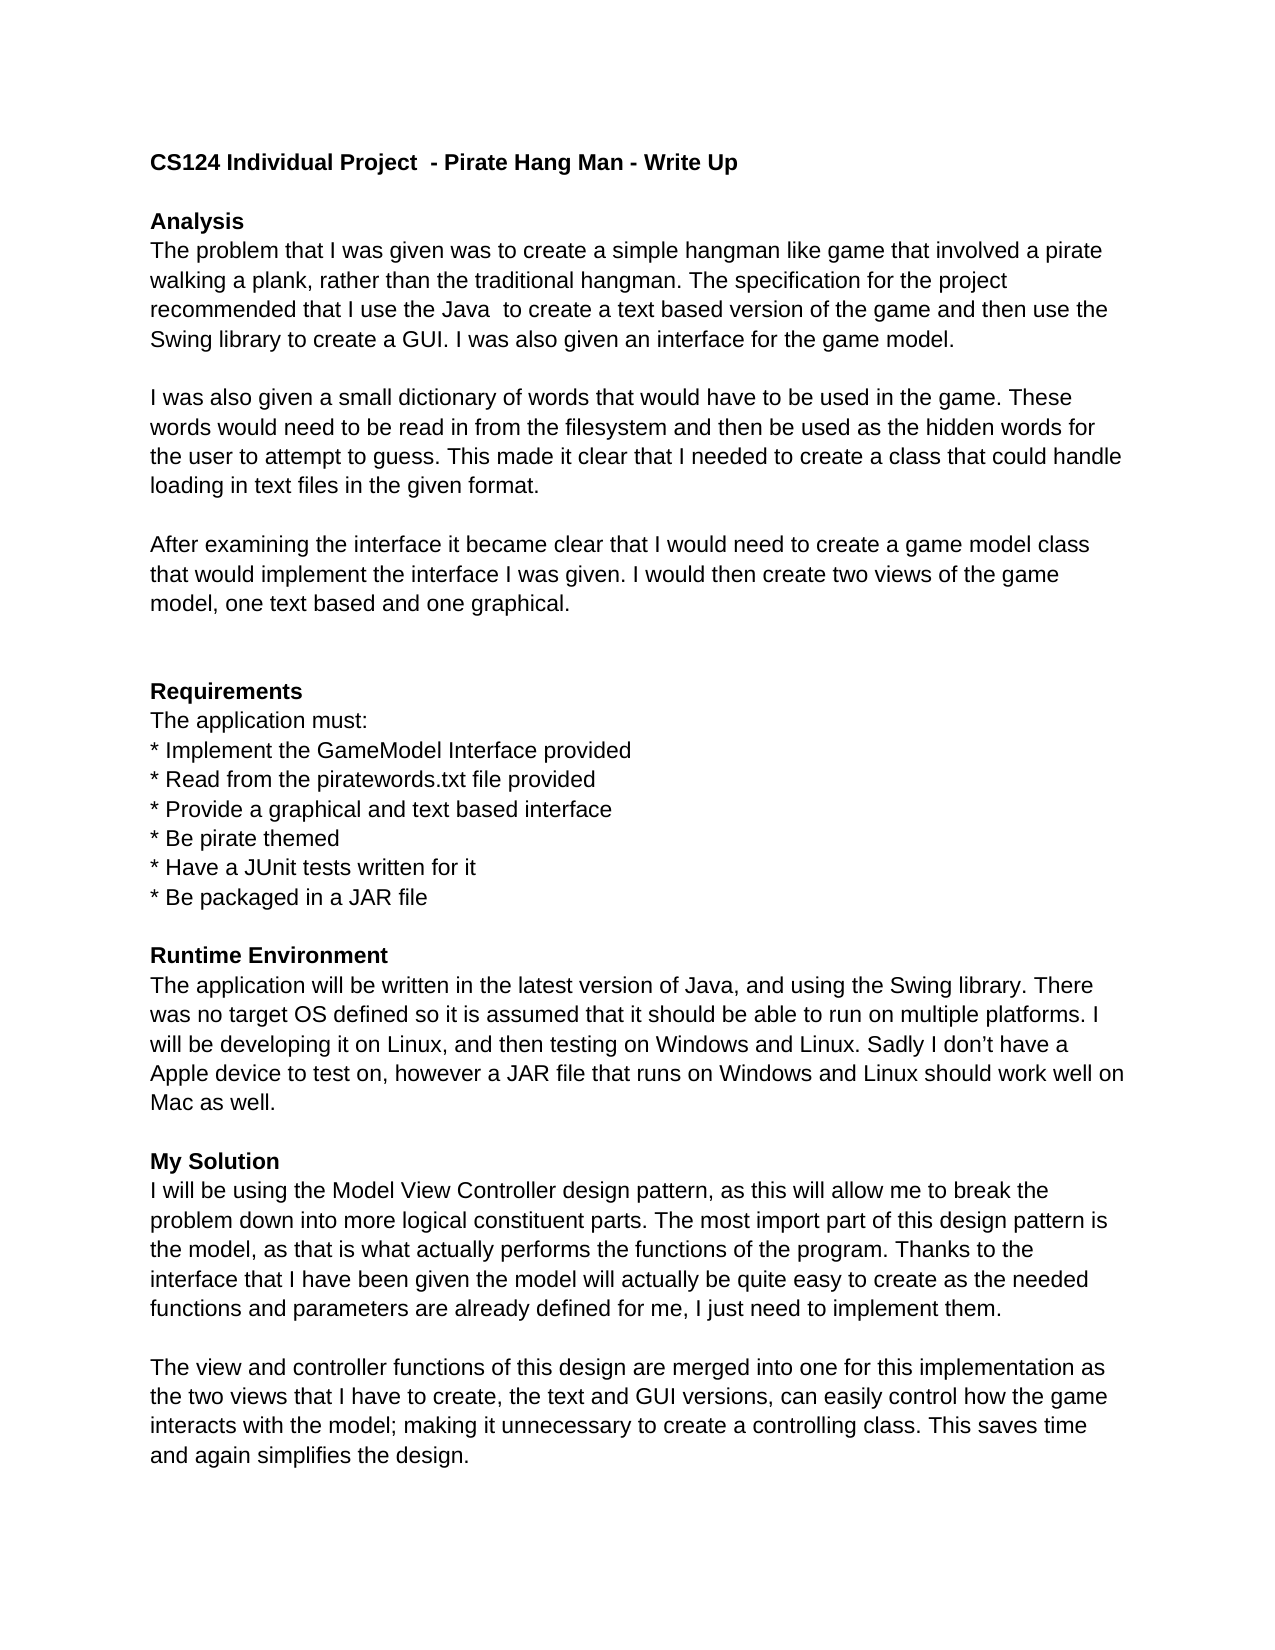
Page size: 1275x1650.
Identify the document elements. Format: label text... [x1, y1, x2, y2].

text * Provide a graphical and text based interface [150, 796, 1125, 822]
text CS124 Individual Project - Pirate Hang Man - Write Up [150, 150, 1125, 176]
text After examining the interface it became clear that I would need to create a game model class that would implement the interface I was given. I would then create two views of the game model, one text based and one graphical. [150, 532, 1125, 616]
text * Be packaged in a JAR file [150, 884, 1125, 910]
text * Be pirate themed [150, 826, 1125, 851]
text * Have a JUnit tests written for it [150, 855, 1125, 881]
text Requirements [150, 679, 1125, 704]
text Runtime Environment [150, 943, 1125, 969]
text The application will be written in the latest version of Java, and using the Swing library. There was no target OS defined so it is assumed that it should be able to run on multiple platforms. I will be developing it on Linux, and then testing on Windows and Linux. Sadly I don’t have a Apple device to test on, however a JAR file that runs on Windows and Linux should work well on Mac as well. [150, 972, 1125, 1116]
text I was also given a small dictionary of words that would have to be used in the game. These words would need to be read in from the filesystem and then be used as the hidden words for the user to attempt to guess. This made it clear that I needed to create a class that could handle loading in text files in the given format. [150, 385, 1125, 499]
text * Read from the piratewords.txt file provided [150, 767, 1125, 792]
text The view and controller functions of this design are merged into one for this implementation as the two views that I have to create, the text and GUI versions, can easily control how the game interacts with the model; making it unnecessary to create a controlling class. This saves time and again simplifies the design. [150, 1354, 1125, 1468]
text * Implement the GameModel Interface provided [150, 737, 1125, 763]
text The problem that I was given was to create a simple hangman like game that involved a pirate walking a plank, rather than the traditional hangman. The specification for the project recommended that I use the Java to create a text based version of the game and then use the Swing library to create a GUI. I was also given an interface for the game model. [150, 238, 1125, 352]
text The application must: [150, 708, 1125, 734]
text Analysis [150, 209, 1125, 234]
text I will be using the Model View Controller design pattern, as this will allow me to break the problem down into more logical constituent parts. The most import part of this design pattern is the model, as that is what actually performs the functions of the program. Thanks to the interface that I have been given the model will actually be quite easy to create as the needed functions and parameters are already defined for me, I just need to implement them. [150, 1178, 1125, 1321]
text My Solution [150, 1149, 1125, 1174]
